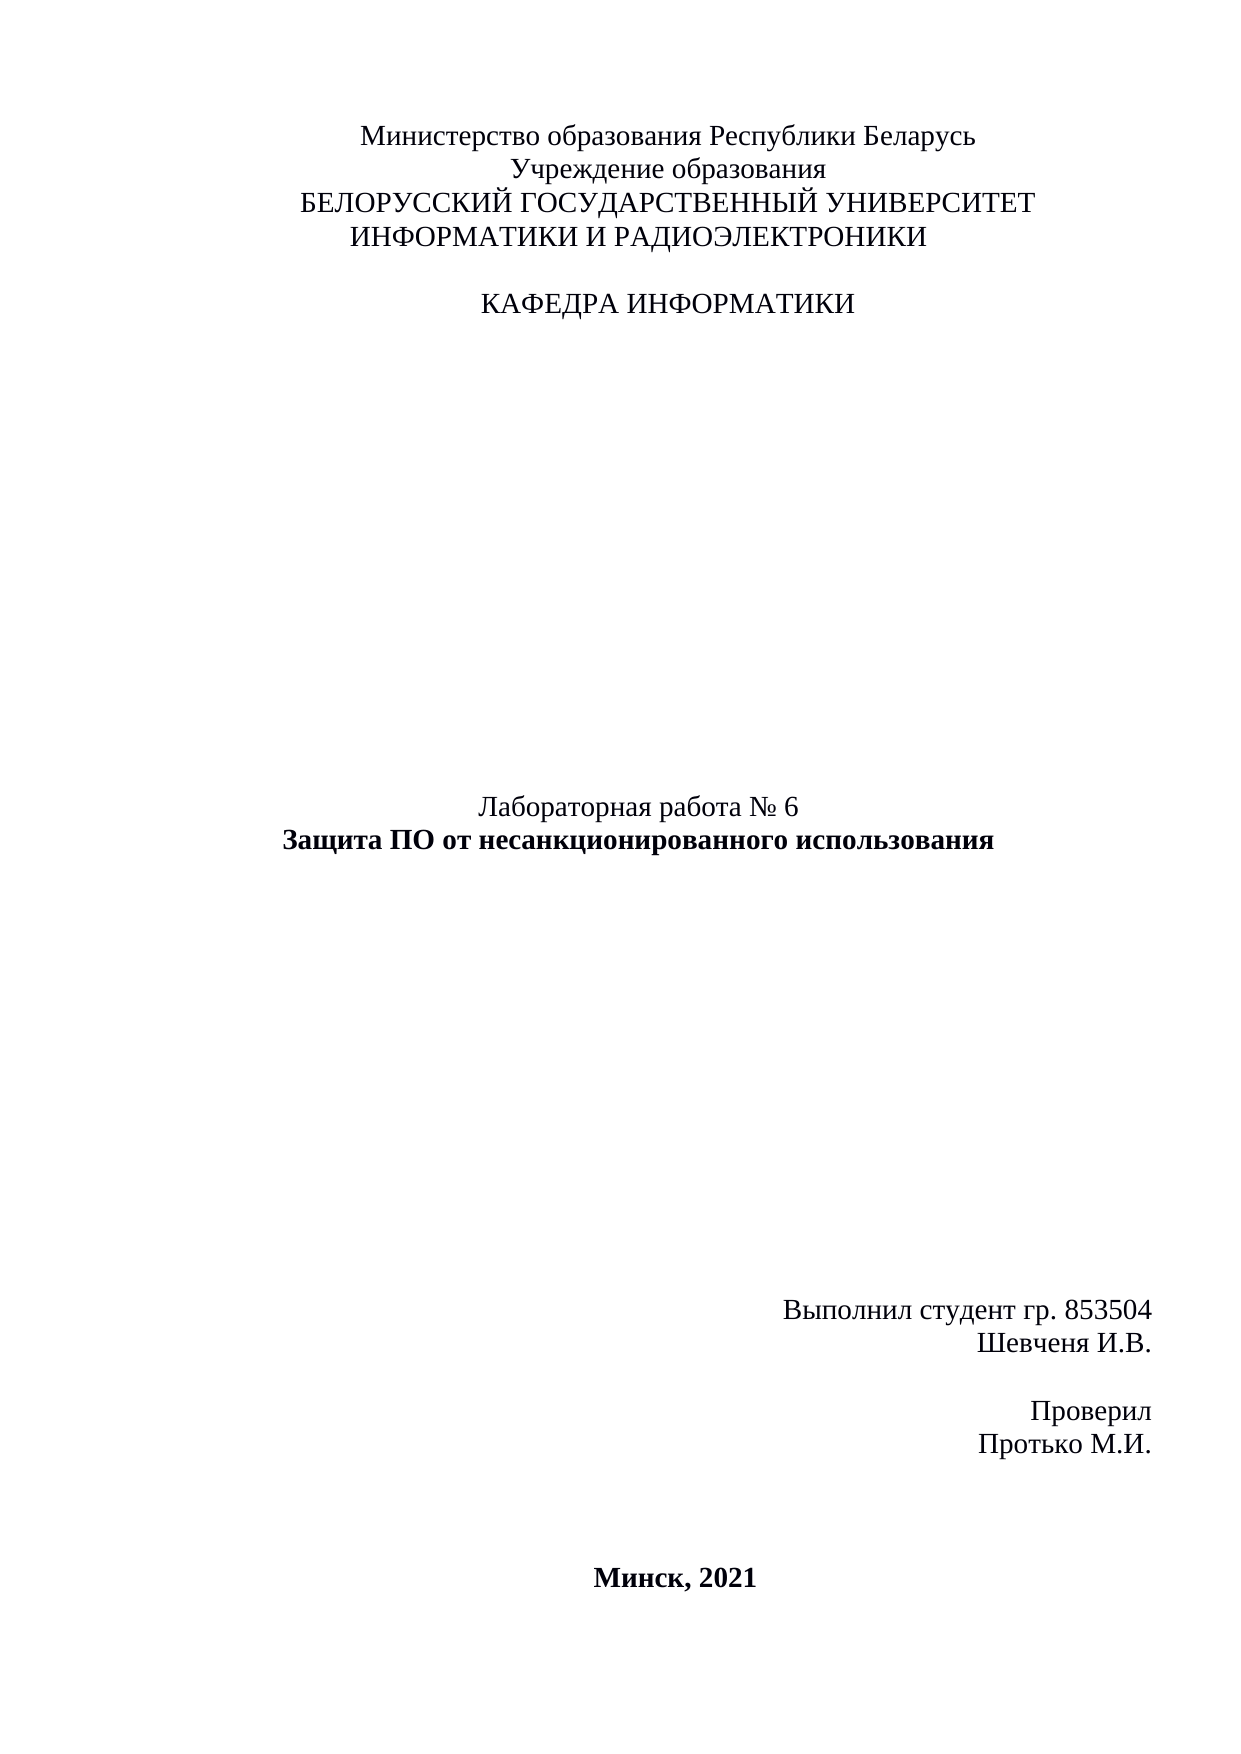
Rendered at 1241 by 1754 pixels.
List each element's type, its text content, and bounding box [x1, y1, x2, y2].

text Проверил [125, 1393, 1152, 1426]
text Лабораторная работа № 6 [125, 789, 1152, 822]
text Министерство образования Республики Беларусь [125, 118, 1152, 152]
text Выполнил студент гр. 853504 [125, 1292, 1152, 1326]
text Протько М.И. [125, 1426, 1152, 1460]
text Шевченя И.В. [125, 1326, 1152, 1359]
text Учреждение образования [125, 152, 1152, 185]
text КАФЕДРА ИНФОРМАТИКИ [125, 286, 1152, 319]
subtitle Защита ПО от несанкционированного использования [125, 822, 1152, 856]
text БЕЛОРУССКИЙ ГОСУДАРСТВЕННЫЙ УНИВЕРСИТЕТ ИНФОРМАТИКИ И РАДИОЭЛЕКТРОНИКИ [125, 185, 1152, 252]
text Минск, 2021 [125, 1560, 1152, 1594]
